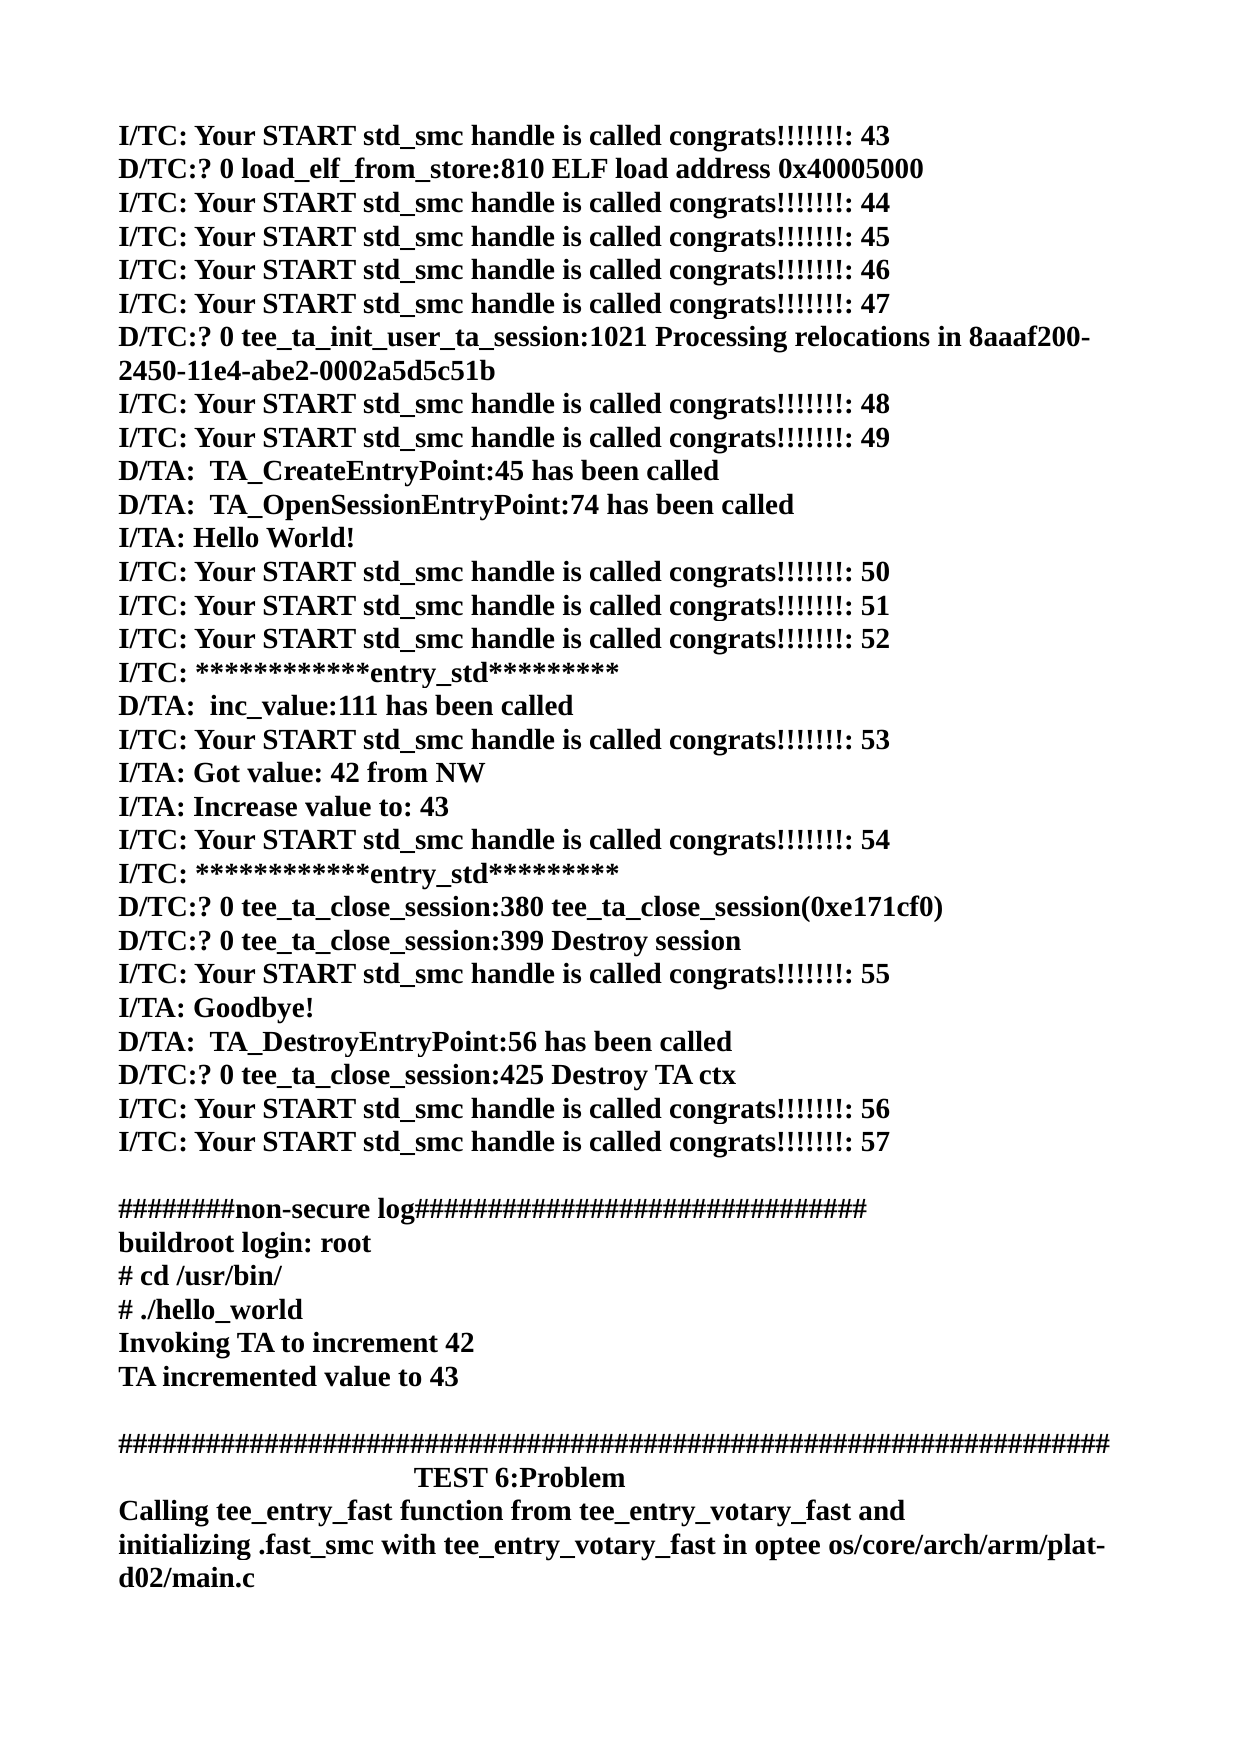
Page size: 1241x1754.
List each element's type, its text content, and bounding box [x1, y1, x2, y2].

text I/TA: Increase value to: 43 [118, 789, 1122, 822]
text I/TA: Hello World! [118, 521, 1122, 554]
text I/TC: Your START std_smc handle is called congrats!!!!!!!: 56 [118, 1091, 1122, 1124]
text TA incremented value to 43 [118, 1359, 1122, 1393]
text I/TC: Your START std_smc handle is called congrats!!!!!!!: 54 [118, 822, 1122, 856]
text I/TC: Your START std_smc handle is called congrats!!!!!!!: 44 [118, 185, 1122, 219]
text I/TC: Your START std_smc handle is called congrats!!!!!!!: 51 [118, 588, 1122, 621]
text I/TA: Goodbye! [118, 990, 1122, 1024]
text Calling tee_entry_fast function from tee_entry_votary_fast and initializing .fast_smc with tee_entry_votary_fast in optee os/core/arch/arm/plat-d02/main.c [118, 1493, 1122, 1594]
text I/TC: Your START std_smc handle is called congrats!!!!!!!: 48 [118, 386, 1122, 420]
text D/TA: inc_value:111 has been called [118, 688, 1122, 722]
text D/TA: TA_CreateEntryPoint:45 has been called [118, 453, 1122, 487]
text I/TC: Your START std_smc handle is called congrats!!!!!!!: 46 [118, 252, 1122, 286]
text I/TC: Your START std_smc handle is called congrats!!!!!!!: 55 [118, 957, 1122, 990]
text D/TA: TA_OpenSessionEntryPoint:74 has been called [118, 487, 1122, 521]
text I/TC: Your START std_smc handle is called congrats!!!!!!!: 45 [118, 219, 1122, 252]
text D/TC:? 0 tee_ta_close_session:425 Destroy TA ctx [118, 1057, 1122, 1091]
text I/TC: Your START std_smc handle is called congrats!!!!!!!: 50 [118, 554, 1122, 588]
text D/TC:? 0 tee_ta_close_session:399 Destroy session [118, 923, 1122, 957]
text D/TC:? 0 tee_ta_init_user_ta_session:1021 Processing relocations in 8aaaf200-2450-11e4-abe2-0002a5d5c51b [118, 319, 1122, 386]
text D/TC:? 0 tee_ta_close_session:380 tee_ta_close_session(0xe171cf0) [118, 889, 1122, 923]
text D/TA: TA_DestroyEntryPoint:56 has been called [118, 1024, 1122, 1057]
text ########non-secure log############################### [118, 1191, 1122, 1225]
text Invoking TA to increment 42 [118, 1326, 1122, 1359]
text # ./hello_world [118, 1292, 1122, 1326]
text I/TC: Your START std_smc handle is called congrats!!!!!!!: 49 [118, 420, 1122, 453]
text TEST 6:Problem [118, 1460, 1122, 1493]
text I/TC: Your START std_smc handle is called congrats!!!!!!!: 43 [118, 118, 1122, 152]
text buildroot login: root [118, 1225, 1122, 1258]
text I/TC: Your START std_smc handle is called congrats!!!!!!!: 53 [118, 722, 1122, 755]
text I/TA: Got value: 42 from NW [118, 755, 1122, 789]
text I/TC: ************entry_std********* [118, 856, 1122, 889]
text I/TC: ************entry_std********* [118, 655, 1122, 688]
text D/TC:? 0 load_elf_from_store:810 ELF load address 0x40005000 [118, 152, 1122, 185]
text I/TC: Your START std_smc handle is called congrats!!!!!!!: 52 [118, 621, 1122, 655]
text I/TC: Your START std_smc handle is called congrats!!!!!!!: 57 [118, 1124, 1122, 1158]
text #################################################################### [118, 1426, 1122, 1460]
text I/TC: Your START std_smc handle is called congrats!!!!!!!: 47 [118, 286, 1122, 319]
text # cd /usr/bin/ [118, 1258, 1122, 1292]
